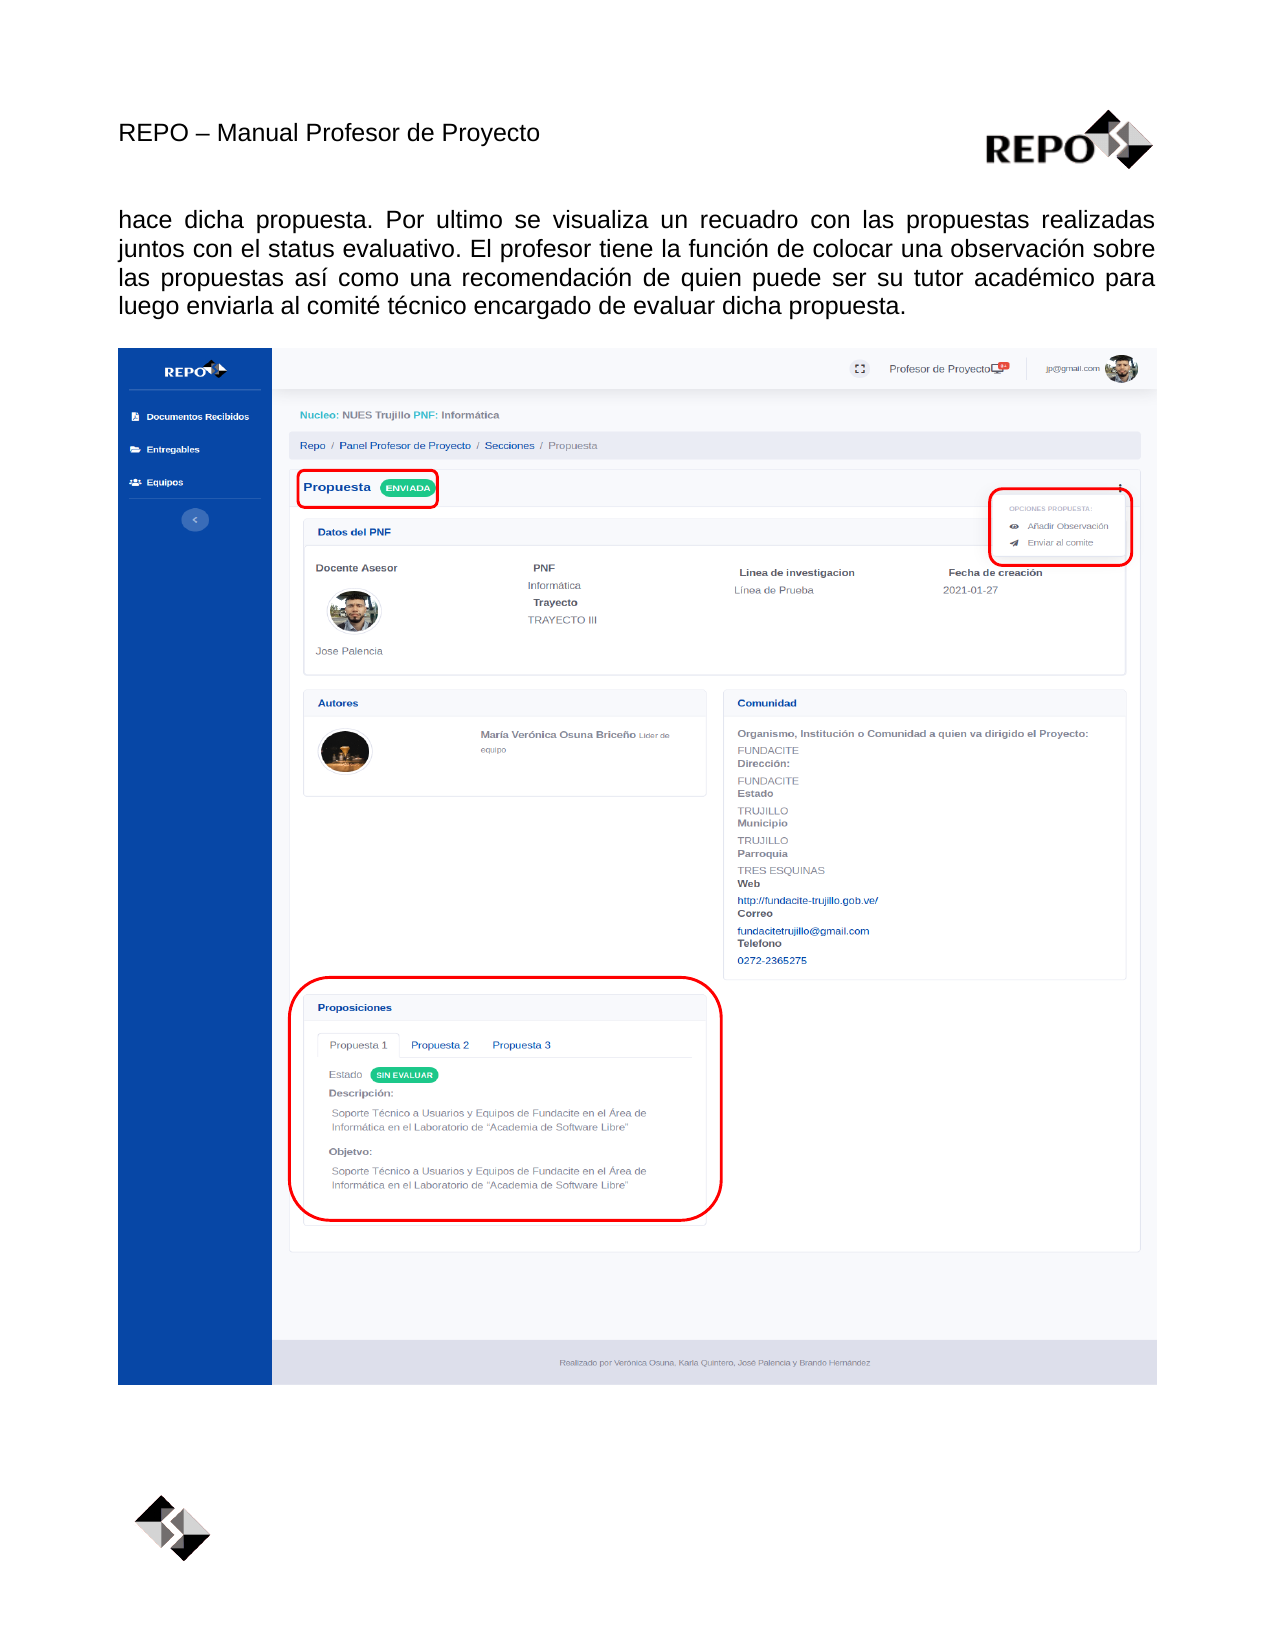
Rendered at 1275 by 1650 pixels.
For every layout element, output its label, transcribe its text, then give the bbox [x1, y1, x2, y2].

text hace dicha propuesta. Por ultimo se visualiza un recuadro con las propuestas realizadas juntos con el status evaluativo. El profesor tiene la función de colocar una observación sobre las propuestas así como una recomendación de quien puede ser su tutor académico para luego enviarla al comité técnico encargado de evaluar dicha propuesta. [118, 205, 1157, 320]
picture [976, 101, 1157, 178]
picture [118, 348, 1157, 1385]
picture [132, 1491, 215, 1571]
